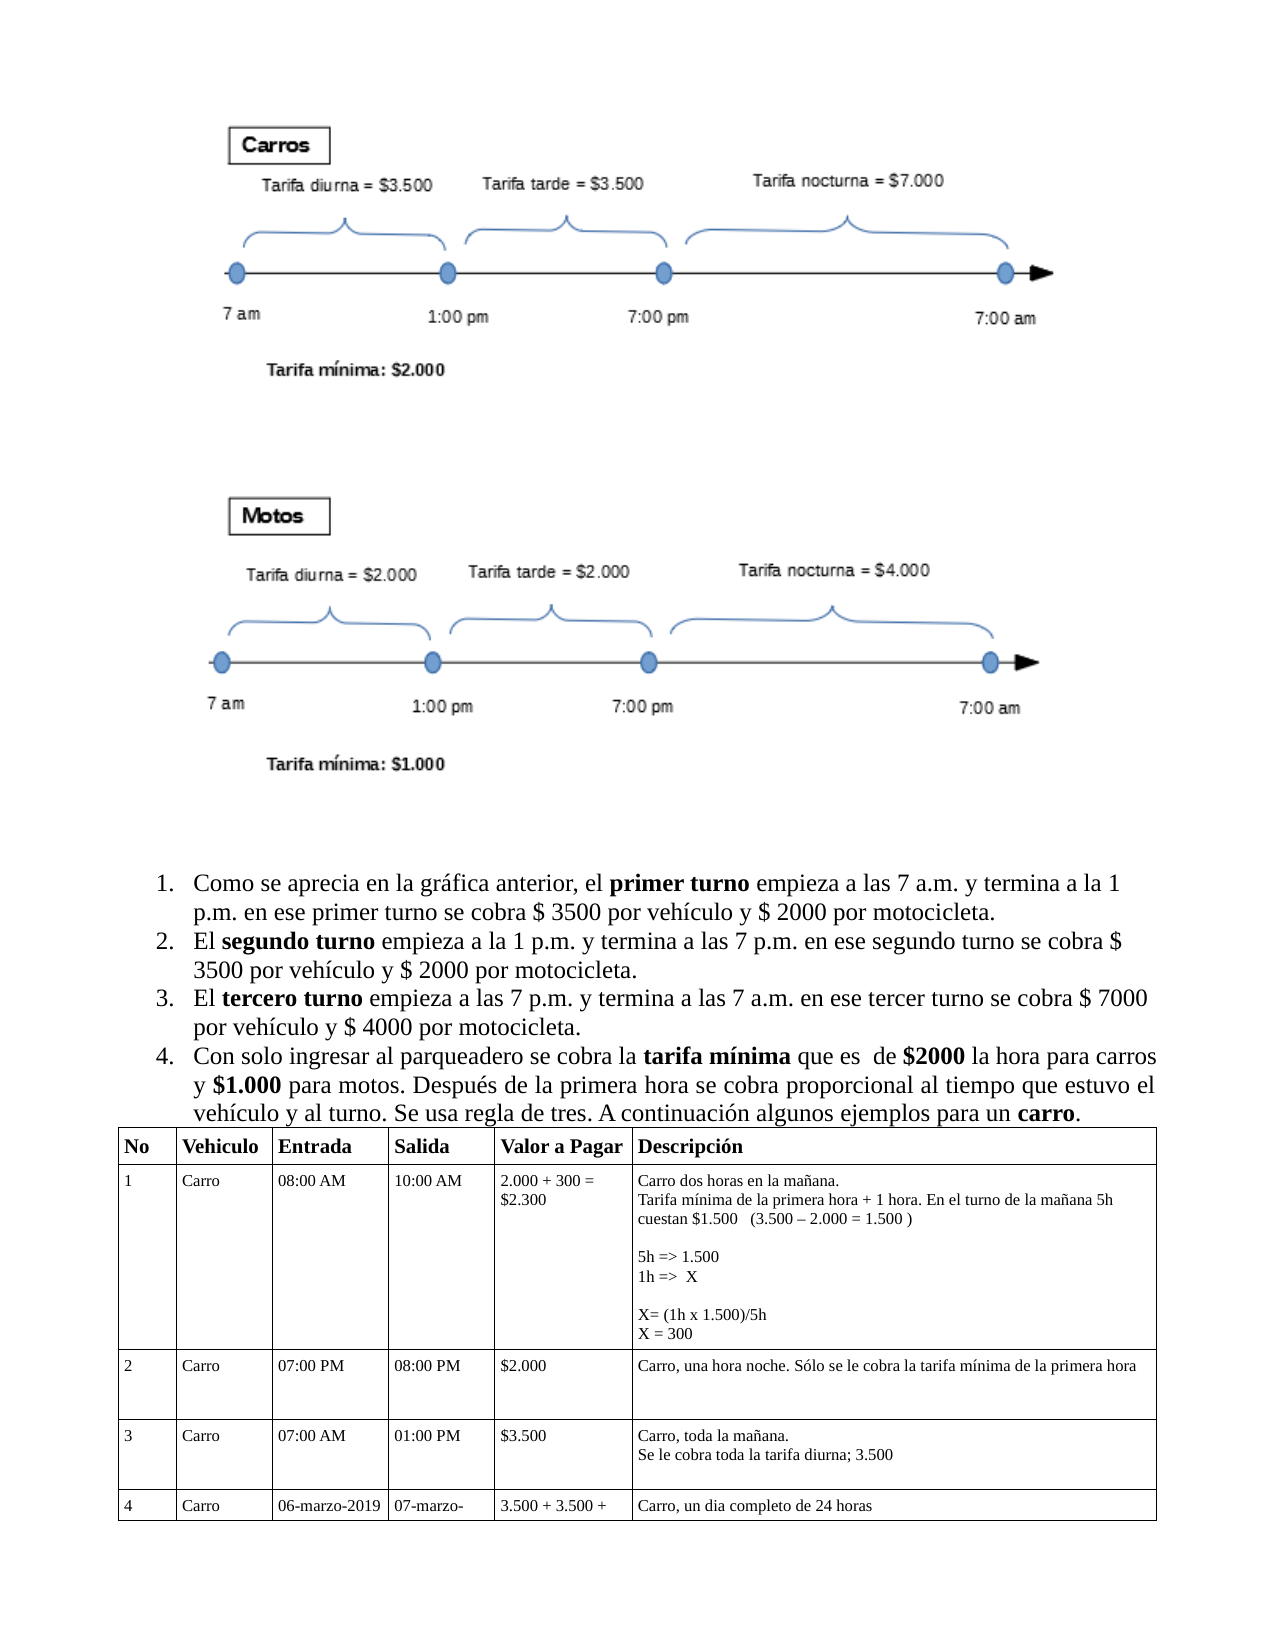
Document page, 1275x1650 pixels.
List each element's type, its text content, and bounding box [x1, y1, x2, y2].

table_cell 2 [119, 1350, 176, 1419]
table_cell 4 [119, 1490, 176, 1520]
table_cell 07:00 PM [273, 1350, 388, 1419]
table_cell 07-marzo- [389, 1490, 494, 1520]
table_cell 10:00 AM [389, 1165, 494, 1349]
table_cell 06-marzo-2019 [273, 1490, 388, 1520]
table_header Salida [389, 1128, 494, 1164]
table_cell 2.000 + 300 = $2.300 [495, 1165, 632, 1349]
table_cell 08:00 PM [389, 1350, 494, 1419]
table_cell Carro [177, 1490, 272, 1520]
table_cell Carro [177, 1165, 272, 1349]
list Con solo ingresar al parqueadero se cobra la tarifa mínima que es de $2000 la hora para carros y $1.000 para motos. Después de la primera hora se cobra proporcional al tiempo que estuvo el vehículo y al turno. Se usa regla de tres. A continuación algunos ejemplos para un carro. [156, 1041, 1157, 1127]
table_header Vehiculo [177, 1128, 272, 1164]
table_cell 3 [119, 1420, 176, 1489]
table_cell 3.500 + 3.500 + [495, 1490, 632, 1520]
table_cell $2.000 [495, 1350, 632, 1419]
list El tercero turno empieza a las 7 p.m. y termina a las 7 a.m. en ese tercer turno se cobra $ 7000 por vehículo y $ 4000 por motocicleta. [156, 983, 1157, 1041]
table_header Descripción [633, 1128, 1156, 1164]
list Como se aprecia en la gráfica anterior, el primer turno empieza a las 7 a.m. y termina a la 1 p.m. en ese primer turno se cobra $ 3500 por vehículo y $ 2000 por motocicleta. [156, 868, 1157, 926]
table_cell 1 [119, 1165, 176, 1349]
table_cell Carro [177, 1420, 272, 1489]
table_cell 08:00 AM [273, 1165, 388, 1349]
table_cell 07:00 AM [273, 1420, 388, 1489]
table_cell $3.500 [495, 1420, 632, 1489]
table_header Entrada [273, 1128, 388, 1164]
table_cell Carro, una hora noche. Sólo se le cobra la tarifa mínima de la primera hora [633, 1350, 1156, 1419]
table_cell Carro [177, 1350, 272, 1419]
table_cell Carro, toda la mañana. Se le cobra toda la tarifa diurna; 3.500 [633, 1420, 1156, 1489]
table_cell Carro dos horas en la mañana. Tarifa mínima de la primera hora + 1 hora. En el turno de la mañana 5h cuestan $1.500 (3.500 – 2.000 = 1.500 ) 5h => 1.500 1h => X X= (1h x 1.500)/5h X = 300 [633, 1165, 1156, 1349]
table_cell 01:00 PM [389, 1420, 494, 1489]
list El segundo turno empieza a la 1 p.m. y termina a las 7 p.m. en ese segundo turno se cobra $ 3500 por vehículo y $ 2000 por motocicleta. [156, 926, 1157, 983]
table_header No [119, 1128, 176, 1164]
table_header Valor a Pagar [495, 1128, 632, 1164]
picture [184, 118, 1091, 783]
table_cell Carro, un dia completo de 24 horas [633, 1490, 1156, 1520]
